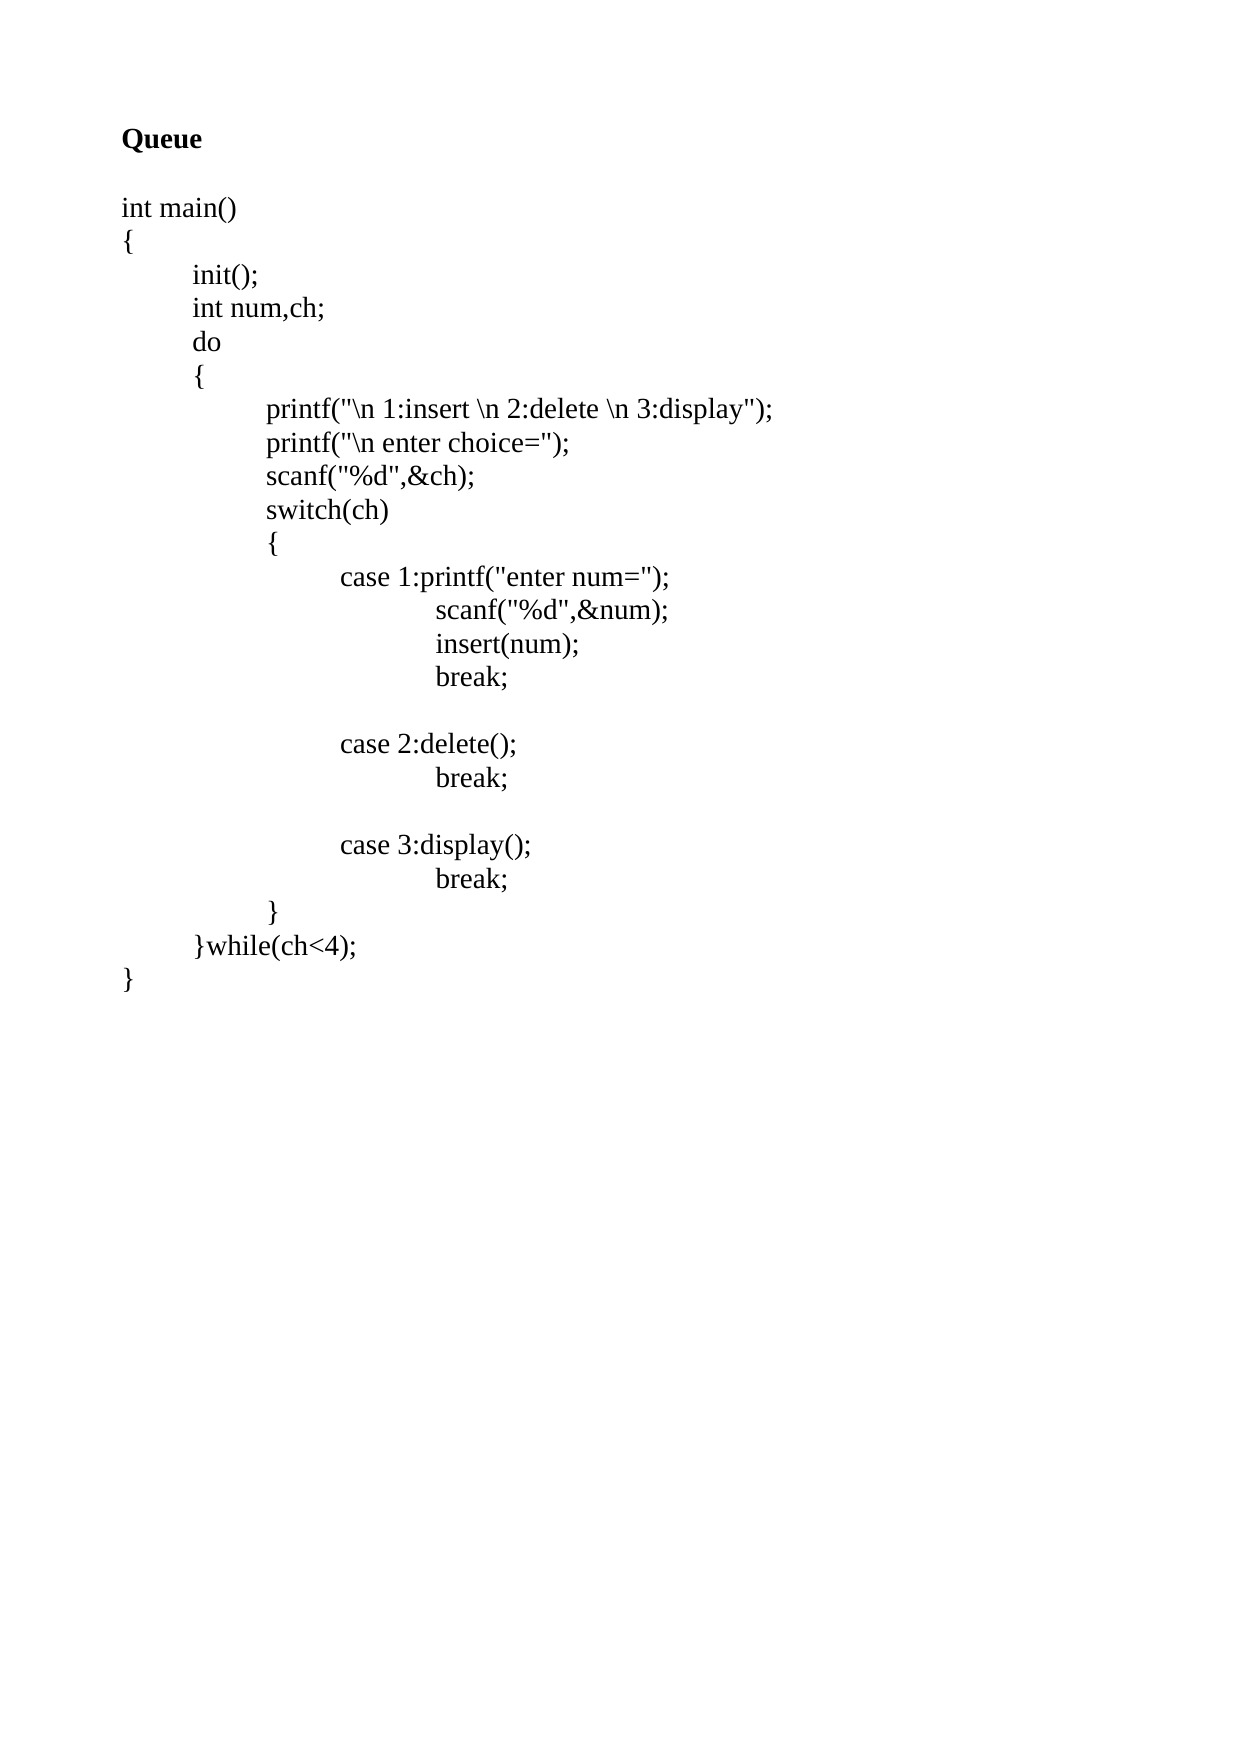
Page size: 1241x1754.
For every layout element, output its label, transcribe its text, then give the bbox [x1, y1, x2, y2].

text int main() [118, 187, 1122, 223]
text { [118, 223, 1122, 257]
text { [118, 358, 1122, 391]
text }while(ch<4); [118, 928, 1122, 961]
text scanf("%d",&num); [118, 592, 1122, 626]
text do [118, 324, 1122, 358]
text break; [118, 659, 1122, 693]
text } [118, 961, 1122, 995]
text case 3:display(); [118, 827, 1122, 861]
text init(); [118, 257, 1122, 291]
text } [118, 894, 1122, 928]
text case 1:printf("enter num="); [118, 559, 1122, 592]
text case 2:delete(); [118, 727, 1122, 760]
text printf("\n enter choice="); [118, 425, 1122, 458]
text break; [118, 760, 1122, 794]
text int num,ch; [118, 291, 1122, 324]
text break; [118, 861, 1122, 894]
text scanf("%d",&ch); [118, 458, 1122, 492]
text printf("\n 1:insert \n 2:delete \n 3:display"); [118, 391, 1122, 425]
text insert(num); [118, 626, 1122, 659]
text { [118, 525, 1122, 559]
text switch(ch) [118, 492, 1122, 525]
